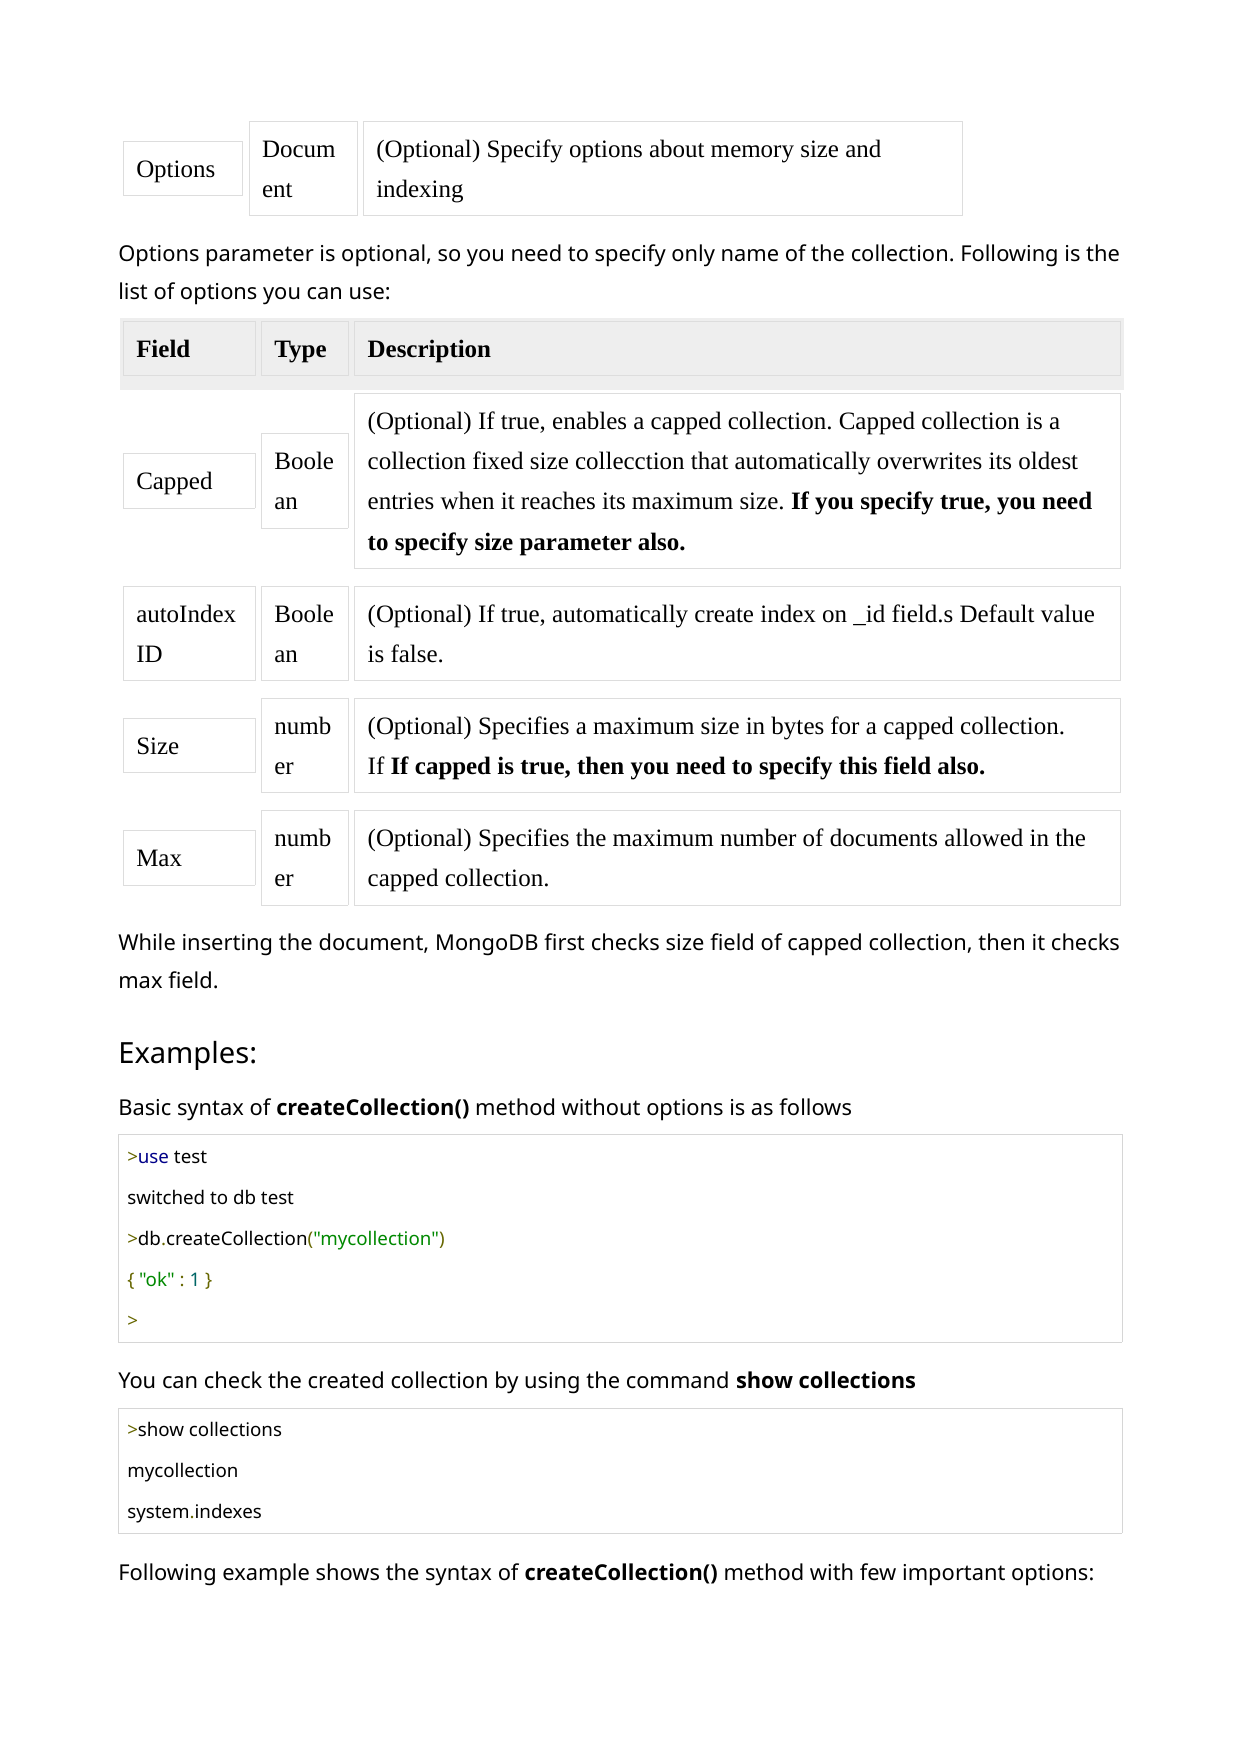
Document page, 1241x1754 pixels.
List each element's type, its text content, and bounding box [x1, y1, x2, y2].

text { "ok" : 1 } [119, 1258, 1122, 1292]
table_cell Size [120, 695, 258, 807]
table_cell Boolean [258, 390, 351, 583]
table_cell (Optional) Specifies a maximum size in bytes for a capped collection. If If capped is true, then you need to specify this field also. [351, 695, 1124, 807]
table_cell Document [246, 118, 360, 230]
table_cell (Optional) If true, enables a capped collection. Capped collection is a collection fixed size collecction that automatically overwrites its oldest entries when it reaches its maximum size. If you specify true, you need to specify size parameter also. [351, 390, 1124, 583]
text >show collections [119, 1409, 1122, 1442]
table_cell autoIndexID [120, 583, 258, 695]
text While inserting the document, MongoDB first checks size field of capped collection, then it checks max field. [118, 919, 1122, 994]
text You can check the created collection by using the command show collections [118, 1358, 1122, 1395]
text switched to db test [119, 1175, 1122, 1210]
table_cell Boolean [258, 583, 351, 695]
text >use test [119, 1135, 1122, 1169]
table_cell Capped [120, 390, 258, 583]
table_cell (Optional) Specify options about memory size and indexing [360, 118, 966, 230]
table_cell (Optional) Specifies the maximum number of documents allowed in the capped collection. [351, 807, 1124, 919]
text Following example shows the syntax of createCollection() method with few important options: [118, 1549, 1122, 1586]
text Options parameter is optional, so you need to specify only name of the collection. Following is the list of options you can use: [118, 230, 1122, 305]
text mycollection [119, 1449, 1122, 1483]
table_header Type [258, 318, 351, 390]
table_cell Max [120, 807, 258, 919]
text > [119, 1299, 1122, 1342]
table_cell Options [120, 118, 246, 230]
table_header Field [120, 318, 258, 390]
table_header Description [351, 318, 1124, 390]
table_cell (Optional) If true, automatically create index on _id field.s Default value is false. [351, 583, 1124, 695]
text >db.createCollection("mycollection") [119, 1217, 1122, 1251]
table_cell number [258, 695, 351, 807]
table_cell number [258, 807, 351, 919]
text Basic syntax of createCollection() method without options is as follows [118, 1084, 1122, 1122]
subtitle Examples: [118, 1032, 1122, 1072]
text system.indexes [119, 1490, 1122, 1533]
